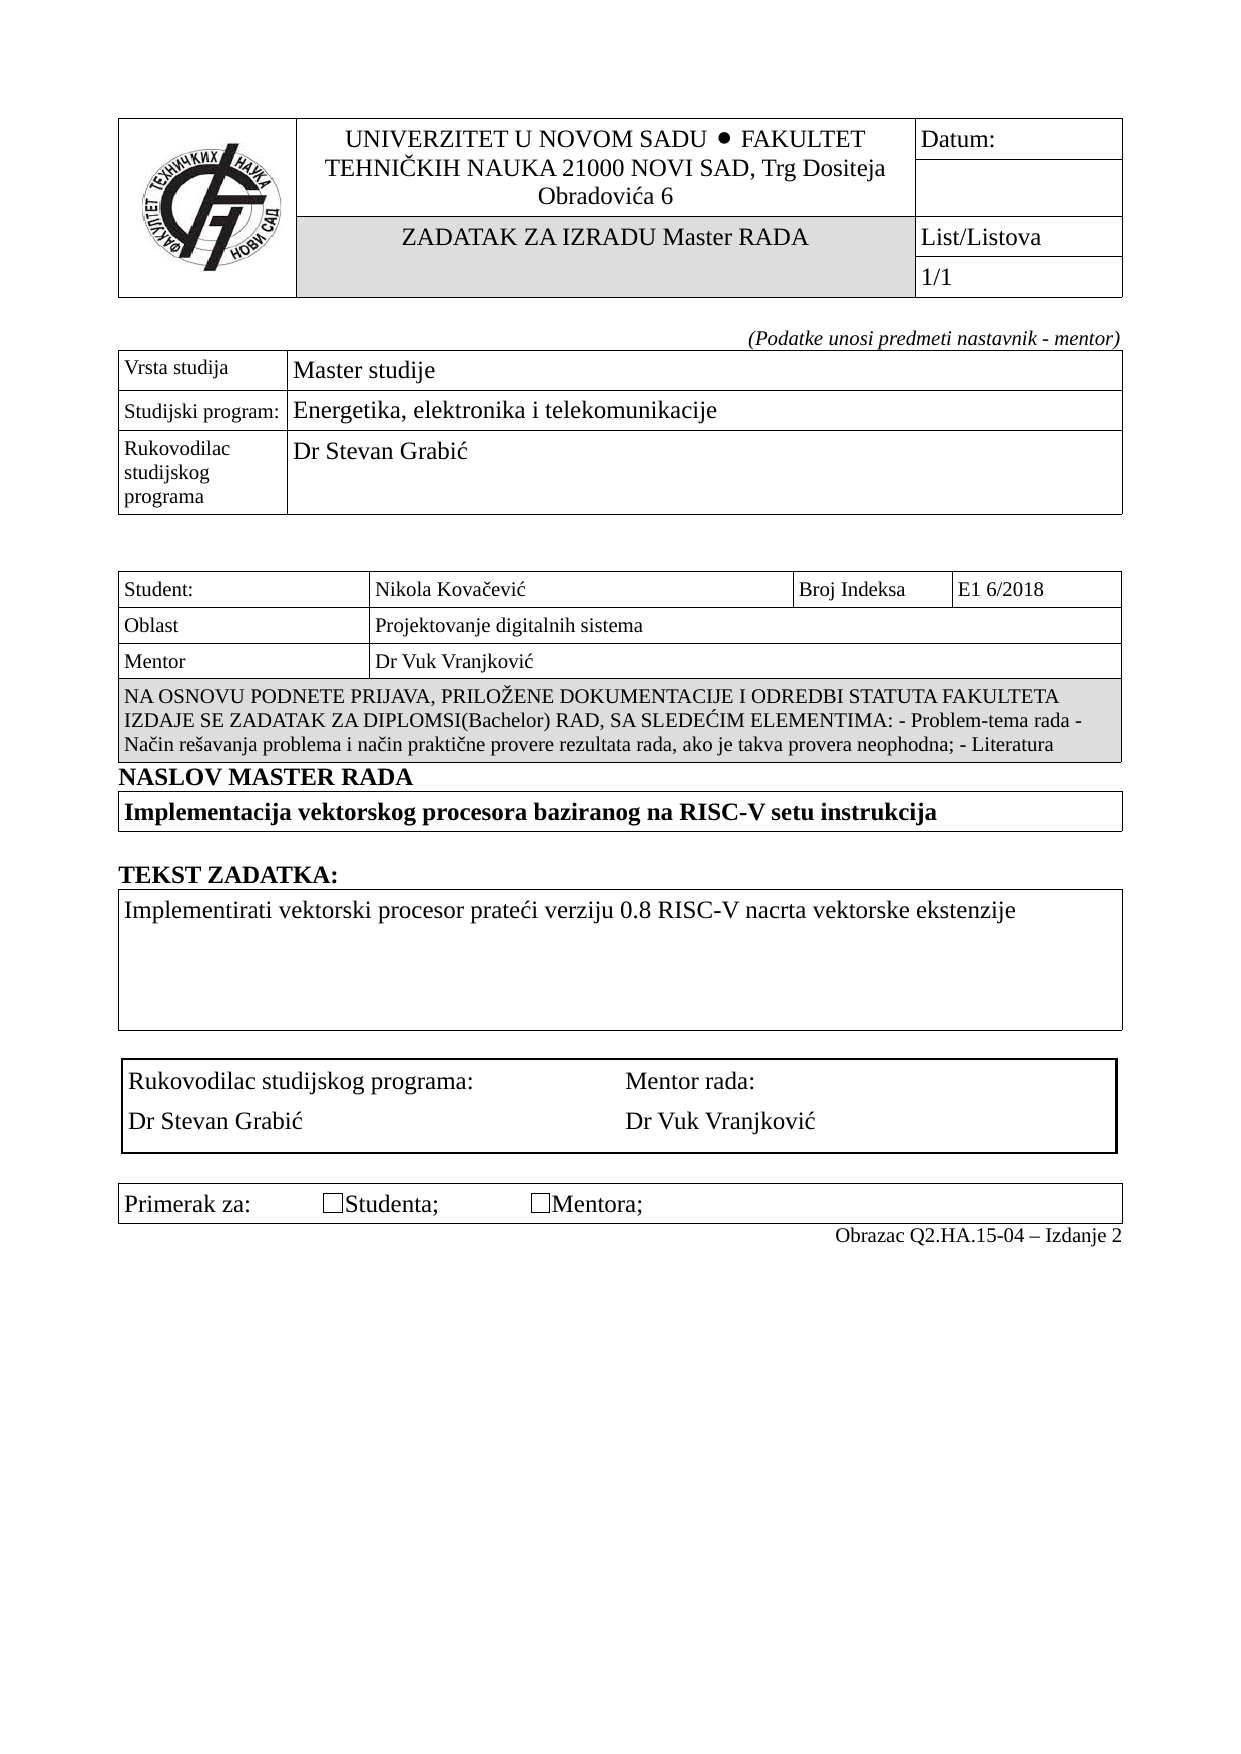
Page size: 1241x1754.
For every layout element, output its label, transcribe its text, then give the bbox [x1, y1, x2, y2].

table_header Implementirati vektorski procesor prateći verziju 0.8 RISC-V nacrta vektorske ekstenzije [119, 890, 1122, 1029]
table_header Mentor rada: [619, 1060, 1115, 1101]
table_cell NA OSNOVU PODNETE PRIJAVA, PRILOŽENE DOKUMENTACIJE I ODREDBI STATUTA FAKULTETA IZDAJE SE ZADATAK ZA DIPLOMSI(Bachelor) RAD, SA SLEDEĆIM ELEMENTIMA: - Problem-tema rada - Način rešavanja problema i način praktične provere rezultata rada, ako je takva provera neophodna; - Literatura [119, 679, 1121, 762]
table_cell Mentor [119, 644, 369, 678]
table_header Master studije [288, 351, 1122, 390]
table_cell Dr Stevan Grabić [123, 1101, 619, 1152]
table_header Primerak za: Studenta; Mentora; [119, 1184, 1122, 1223]
table_cell Projektovanje digitalnih sistema [370, 608, 1121, 643]
picture [128, 133, 289, 278]
table_header Broj Indeksa [794, 572, 952, 607]
table_cell Studijski program: [119, 391, 287, 430]
text NASLOV MASTER RADA [118, 762, 1122, 791]
table_cell Oblast [119, 608, 369, 643]
table_header Vrsta studija [119, 351, 287, 390]
table_cell Dr Stevan Grabić [288, 431, 1122, 514]
table_header Rukovodilac studijskog programa: [123, 1060, 619, 1101]
table_cell Energetika, elektronika i telekomunikacije [288, 391, 1122, 430]
table_cell Dr Vuk Vranjković [370, 644, 1121, 678]
table_cell Rukovodilac studijskog programa [119, 431, 287, 514]
table_header Implementacija vektorskog procesora baziranog na RISC-V setu instrukcija [119, 792, 1122, 831]
table_header Student: [119, 572, 369, 607]
table_header Nikola Kovačević [370, 572, 793, 607]
text Obrazac Q2.HA.15-04 – Izdanje 2 [118, 1224, 1122, 1247]
table_cell Dr Vuk Vranjković [619, 1101, 1115, 1152]
table_header E1 6/2018 [953, 572, 1121, 607]
text TEKST ZADATKA: [118, 860, 1122, 889]
